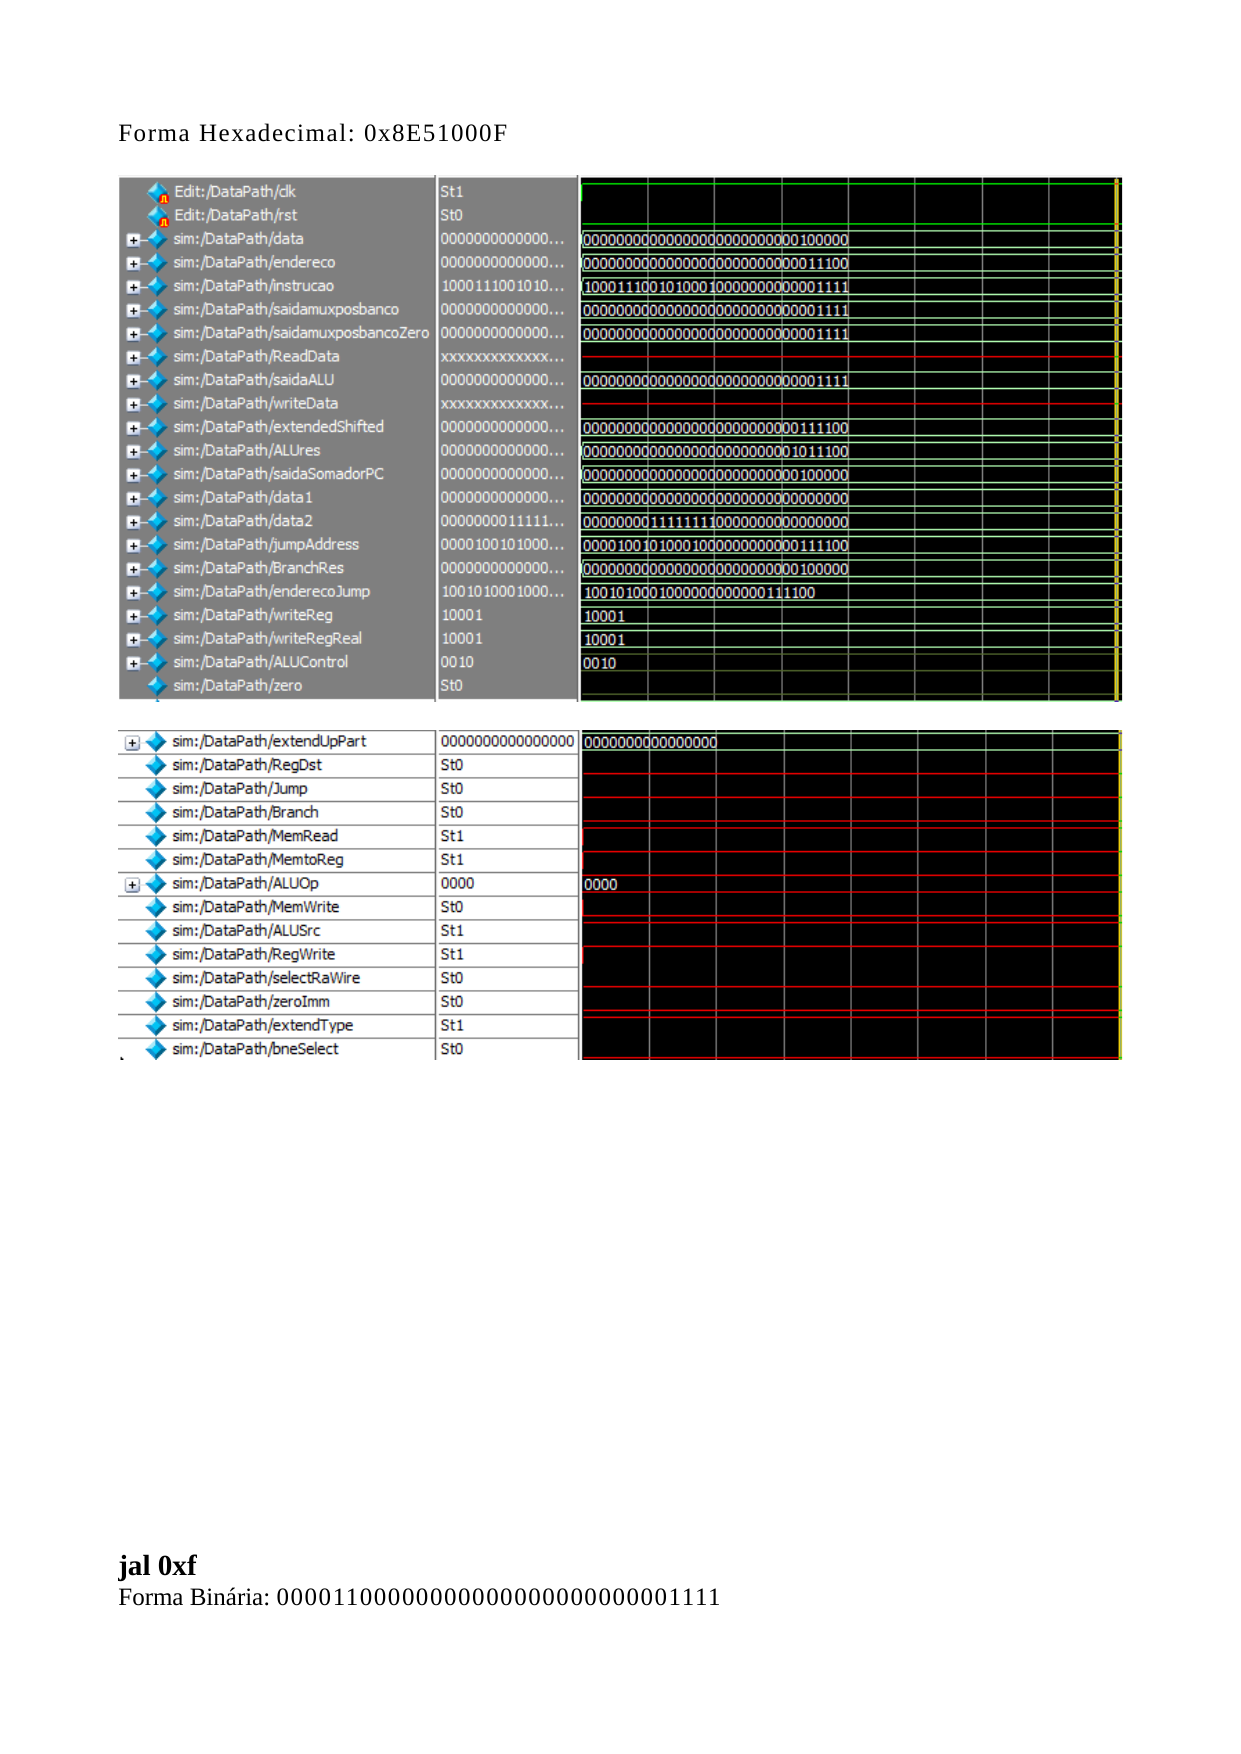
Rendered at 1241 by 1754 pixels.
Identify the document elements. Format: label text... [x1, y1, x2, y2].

text Forma Binária: 00001100000000000000000000001111 [118, 1582, 1122, 1611]
picture [118, 730, 1123, 1060]
text jal 0xf [118, 1548, 1122, 1582]
text Forma Hexadecimal: 0x8E51000F [118, 118, 1122, 147]
picture [118, 175, 1123, 702]
